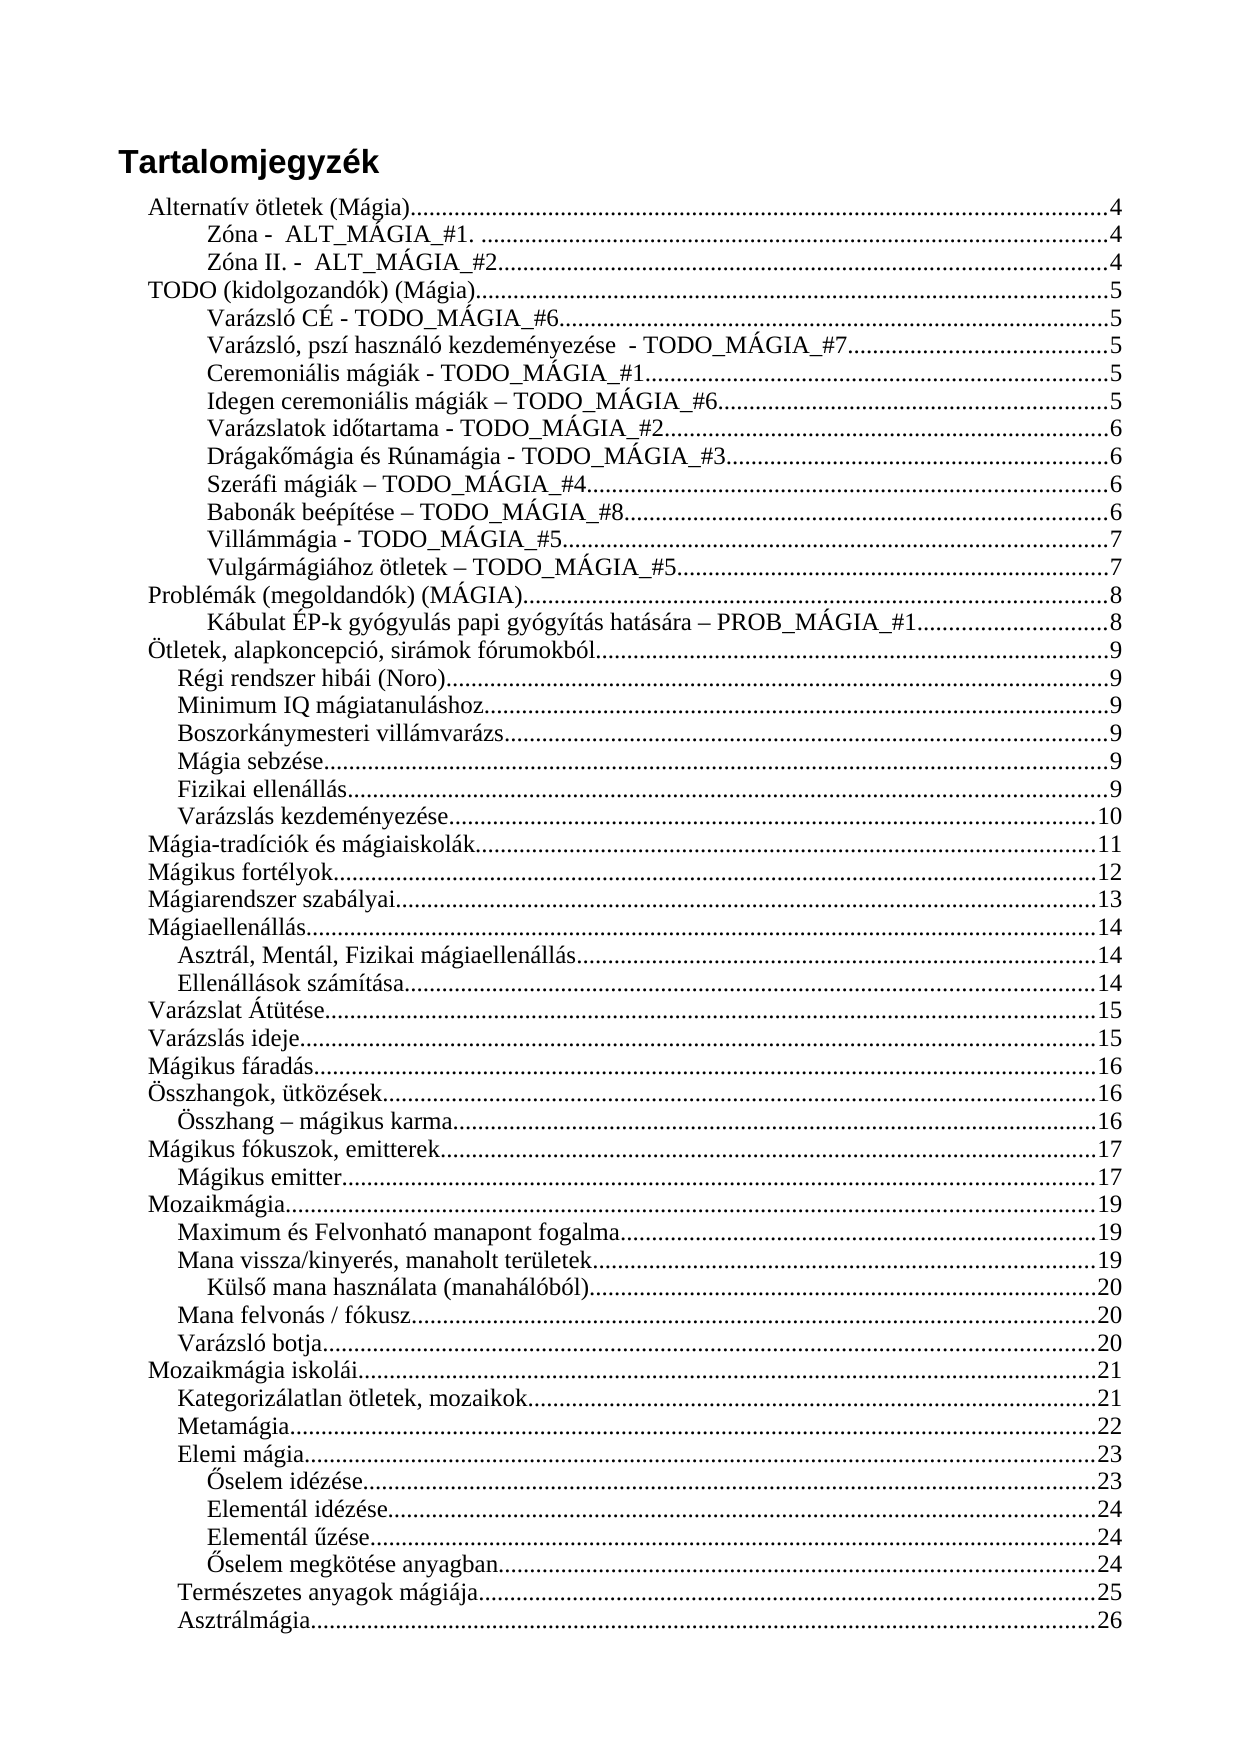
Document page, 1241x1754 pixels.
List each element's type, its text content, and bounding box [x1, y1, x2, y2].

text Összhangok, ütközések 16 [148, 1079, 1122, 1107]
text Varázslás kezdeményezése 10 [177, 802, 1122, 830]
text Ceremoniális mágiák - TODO_MÁGIA_#1. 5 [207, 359, 1122, 387]
text Idegen ceremoniális mágiák – TODO_MÁGIA_#6. 5 [207, 387, 1122, 414]
text Varázsló, pszí használó kezdeményezése - TODO_MÁGIA_#7. 5 [207, 331, 1122, 359]
text Mana felvonás / fókusz 20 [177, 1301, 1122, 1329]
text Mágiaellenállás 14 [148, 913, 1122, 941]
text Ötletek, alapkoncepció, sirámok fórumokból 9 [148, 636, 1122, 664]
text Szeráfi mágiák – TODO_MÁGIA_#4. 6 [207, 470, 1122, 498]
text Varázsló botja 20 [177, 1329, 1122, 1357]
text Ellenállások számítása 14 [177, 969, 1122, 996]
text Elemi mágia 23 [177, 1440, 1122, 1467]
text Mágikus fortélyok 12 [148, 858, 1122, 886]
text Mágikus fáradás 16 [148, 1052, 1122, 1079]
text Mágikus emitter 17 [177, 1163, 1122, 1190]
text TODO (kidolgozandók) (Mágia) 5 [148, 276, 1122, 304]
text Kábulat ÉP-k gyógyulás papi gyógyítás hatására – PROB_MÁGIA_#1. 8 [207, 608, 1122, 636]
text Mágia-tradíciók és mágiaiskolák 11 [148, 830, 1122, 858]
text Mana vissza/kinyerés, manaholt területek 19 [177, 1246, 1122, 1273]
text Őselem idézése 23 [207, 1467, 1122, 1495]
text Fizikai ellenállás 9 [177, 775, 1122, 802]
text Mozaikmágia iskolái 21 [148, 1357, 1122, 1384]
text Összhang – mágikus karma 16 [177, 1107, 1122, 1135]
subtitle Tartalomjegyzék [118, 143, 1122, 180]
text Varázslat Átütése 15 [148, 996, 1122, 1024]
text Mozaikmágia 19 [148, 1190, 1122, 1218]
text Drágakőmágia és Rúnamágia - TODO_MÁGIA_#3. 6 [207, 442, 1122, 470]
text Alternatív ötletek (Mágia) 4 [148, 193, 1122, 221]
text Kategorizálatlan ötletek, mozaikok 21 [177, 1384, 1122, 1412]
text Varázslatok időtartama - TODO_MÁGIA_#2. 6 [207, 414, 1122, 442]
text Őselem megkötése anyagban 24 [207, 1551, 1122, 1578]
text Külső mana használata (manahálóból) 20 [207, 1273, 1122, 1301]
text Minimum IQ mágiatanuláshoz 9 [177, 692, 1122, 719]
text Elementál idézése 24 [207, 1495, 1122, 1523]
text Metamágia 22 [177, 1412, 1122, 1440]
text Természetes anyagok mágiája 25 [177, 1578, 1122, 1606]
text Mágia sebzése 9 [177, 747, 1122, 775]
text Problémák (megoldandók) (MÁGIA) 8 [148, 581, 1122, 608]
text Vulgármágiához ötletek – TODO_MÁGIA_#5. 7 [207, 553, 1122, 581]
text Zóna II. - ALT_MÁGIA_#2. 4 [207, 248, 1122, 276]
text Mágiarendszer szabályai 13 [148, 886, 1122, 913]
text Babonák beépítése – TODO_MÁGIA_#8. 6 [207, 498, 1122, 525]
text Villámmágia - TODO_MÁGIA_#5. 7 [207, 525, 1122, 553]
text Asztrálmágia 26 [177, 1606, 1122, 1634]
text Régi rendszer hibái (Noro) 9 [177, 664, 1122, 692]
text Elementál űzése 24 [207, 1523, 1122, 1551]
text Maximum és Felvonható manapont fogalma 19 [177, 1218, 1122, 1246]
text Varázslás ideje 15 [148, 1024, 1122, 1052]
text Varázsló CÉ - TODO_MÁGIA_#6. 5 [207, 304, 1122, 331]
text Zóna - ALT_MÁGIA_#1. 4 [207, 221, 1122, 248]
text Asztrál, Mentál, Fizikai mágiaellenállás 14 [177, 941, 1122, 969]
text Mágikus fókuszok, emitterek 17 [148, 1135, 1122, 1163]
text Boszorkánymesteri villámvarázs 9 [177, 719, 1122, 747]
